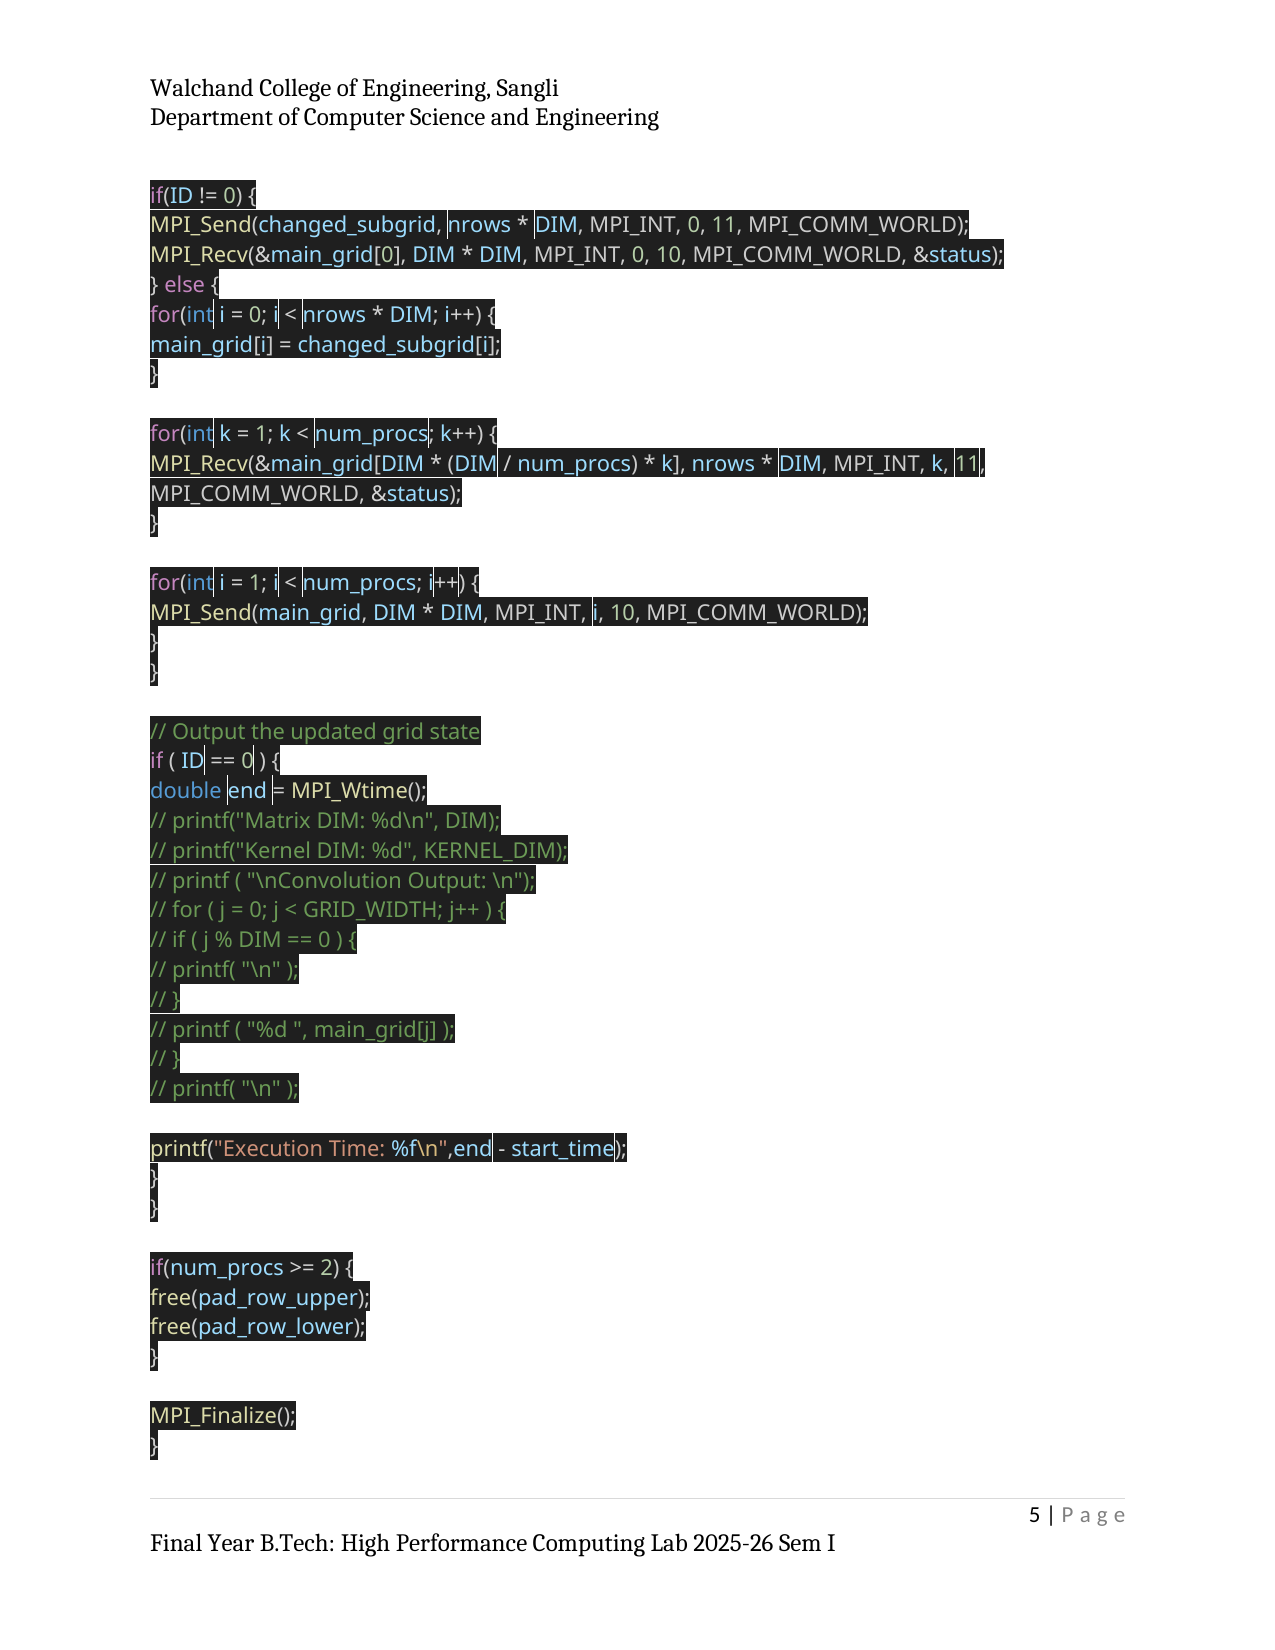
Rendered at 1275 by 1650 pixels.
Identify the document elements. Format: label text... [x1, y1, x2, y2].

text MPI_Send(changed_subgrid, nrows * DIM, MPI_INT, 0, 11, MPI_COMM_WORLD); [150, 209, 1125, 239]
text main_grid[i] = changed_subgrid[i]; [150, 329, 1125, 358]
text } [150, 656, 1125, 686]
text MPI_Recv(&main_grid[DIM * (DIM / num_procs) * k], nrows * DIM, MPI_INT, k, 11, MPI_COMM_WORLD, &status); [150, 448, 1125, 507]
text // printf("Matrix DIM: %d\n", DIM); [150, 805, 1125, 835]
text // printf( "\n" ); [150, 1073, 1125, 1103]
text for(int i = 0; i < nrows * DIM; i++) { [150, 299, 1125, 329]
text // printf("Kernel DIM: %d", KERNEL_DIM); [150, 835, 1125, 864]
text for(int i = 1; i < num_procs; i++) { [150, 567, 1125, 597]
text printf("Execution Time: %f\n",end - start_time); [150, 1133, 1125, 1162]
text if ( ID == 0 ) { [150, 745, 1125, 775]
text // } [150, 984, 1125, 1013]
text free(pad_row_lower); [150, 1311, 1125, 1341]
text MPI_Finalize(); [150, 1401, 1125, 1430]
text MPI_Send(main_grid, DIM * DIM, MPI_INT, i, 10, MPI_COMM_WORLD); [150, 597, 1125, 626]
text } else { [150, 269, 1125, 299]
text // printf ( "%d ", main_grid[j] ); [150, 1013, 1125, 1043]
text // printf( "\n" ); [150, 954, 1125, 984]
text // for ( j = 0; j < GRID_WIDTH; j++ ) { [150, 894, 1125, 924]
text MPI_Recv(&main_grid[0], DIM * DIM, MPI_INT, 0, 10, MPI_COMM_WORLD, &status); [150, 239, 1125, 269]
text double end = MPI_Wtime(); [150, 775, 1125, 805]
text } [150, 507, 1125, 537]
text // printf ( "\nConvolution Output: \n"); [150, 864, 1125, 894]
text } [150, 1162, 1125, 1192]
text if(num_procs >= 2) { [150, 1252, 1125, 1281]
text // } [150, 1043, 1125, 1073]
text } [150, 358, 1125, 388]
text } [150, 1430, 1125, 1460]
text // if ( j % DIM == 0 ) { [150, 924, 1125, 954]
text free(pad_row_upper); [150, 1281, 1125, 1311]
text // Output the updated grid state [150, 716, 1125, 745]
text } [150, 1341, 1125, 1371]
text if(ID != 0) { [150, 180, 1125, 209]
text } [150, 626, 1125, 656]
text for(int k = 1; k < num_procs; k++) { [150, 418, 1125, 448]
text } [150, 1192, 1125, 1222]
